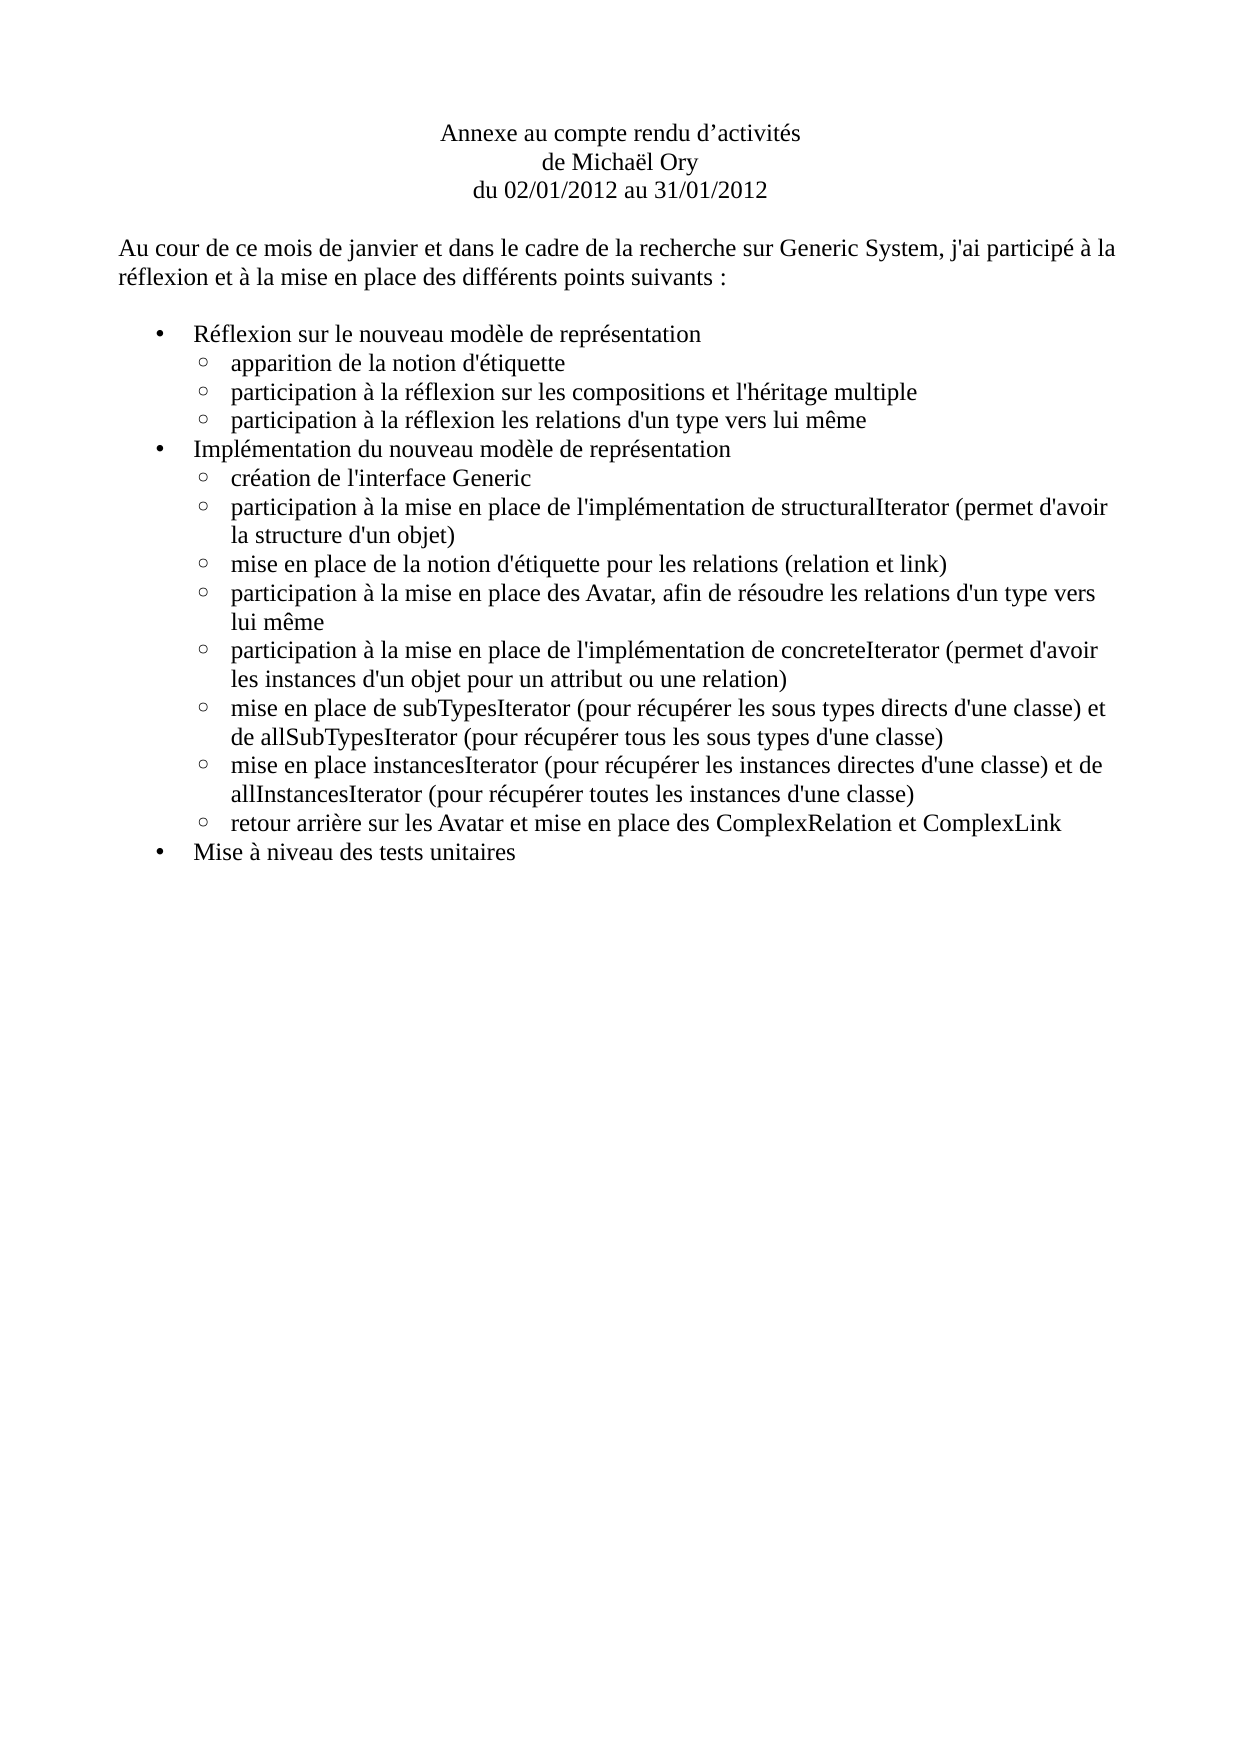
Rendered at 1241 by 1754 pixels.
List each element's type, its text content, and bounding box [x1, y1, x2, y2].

text Au cour de ce mois de janvier et dans le cadre de la recherche sur Generic System, j'ai participé à la réflexion et à la mise en place des différents points suivants : [118, 233, 1122, 291]
text Annexe au compte rendu d’activités [118, 118, 1122, 147]
list apparition de la notion d'étiquette [193, 348, 1122, 377]
list Implémentation du nouveau modèle de représentation [156, 434, 1122, 463]
text du 02/01/2012 au 31/01/2012 [118, 176, 1122, 204]
list mise en place de subTypesIterator (pour récupérer les sous types directs d'une classe) et de allSubTypesIterator (pour récupérer tous les sous types d'une classe) [193, 693, 1122, 751]
list participation à la mise en place des Avatar, afin de résoudre les relations d'un type vers lui même [193, 578, 1122, 636]
list Réflexion sur le nouveau modèle de représentation [156, 319, 1122, 348]
list participation à la réflexion les relations d'un type vers lui même [193, 406, 1122, 434]
list mise en place instancesIterator (pour récupérer les instances directes d'une classe) et de allInstancesIterator (pour récupérer toutes les instances d'une classe) [193, 751, 1122, 808]
list participation à la mise en place de l'implémentation de concreteIterator (permet d'avoir les instances d'un objet pour un attribut ou une relation) [193, 636, 1122, 693]
list retour arrière sur les Avatar et mise en place des ComplexRelation et ComplexLink [193, 808, 1122, 837]
list participation à la réflexion sur les compositions et l'héritage multiple [193, 377, 1122, 406]
list participation à la mise en place de l'implémentation de structuralIterator (permet d'avoir la structure d'un objet) [193, 492, 1122, 549]
text de Michaël Ory [118, 147, 1122, 176]
list mise en place de la notion d'étiquette pour les relations (relation et link) [193, 549, 1122, 578]
list Mise à niveau des tests unitaires [156, 837, 1122, 866]
list création de l'interface Generic [193, 463, 1122, 492]
